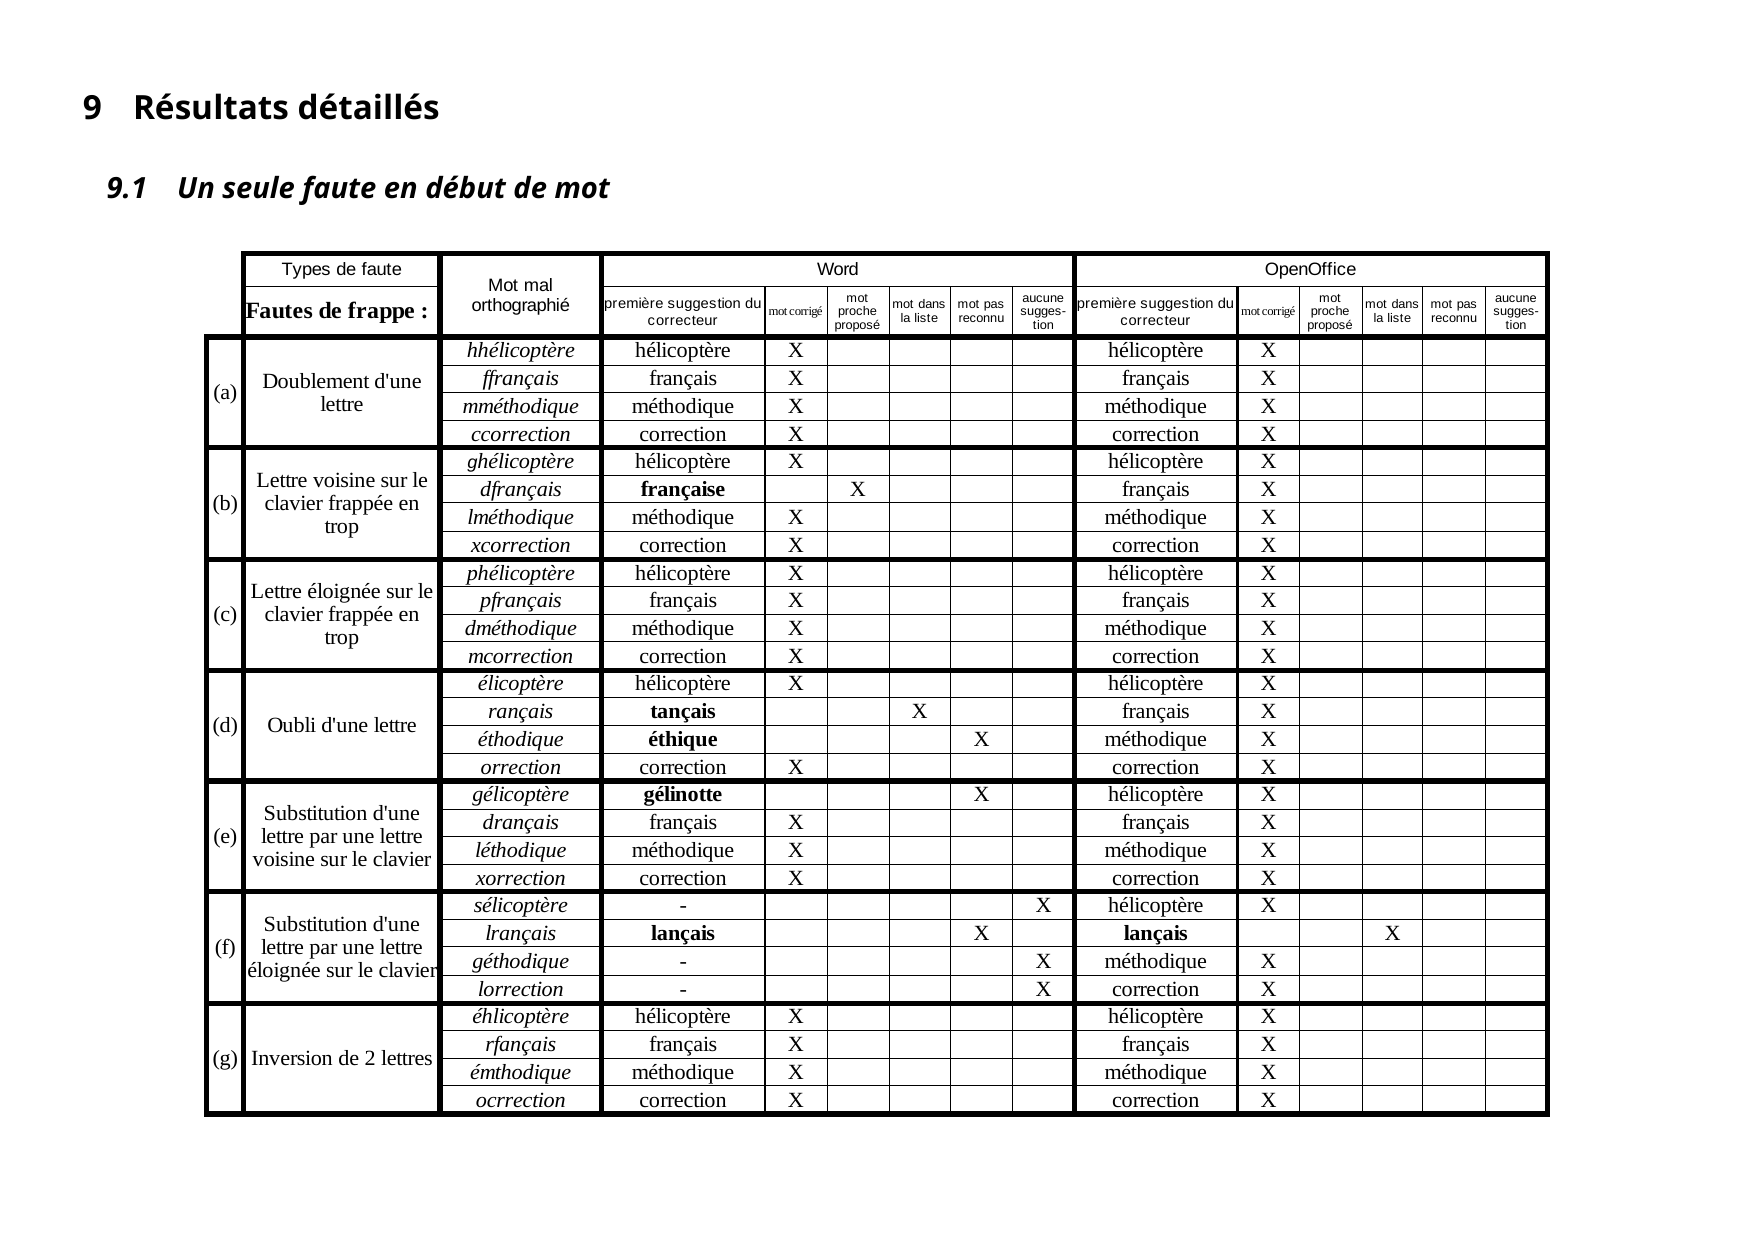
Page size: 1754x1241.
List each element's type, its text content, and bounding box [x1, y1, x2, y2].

subtitle Un seule faute en début de mot [59, 167, 1695, 207]
subtitle Résultats détaillés [59, 84, 1695, 129]
